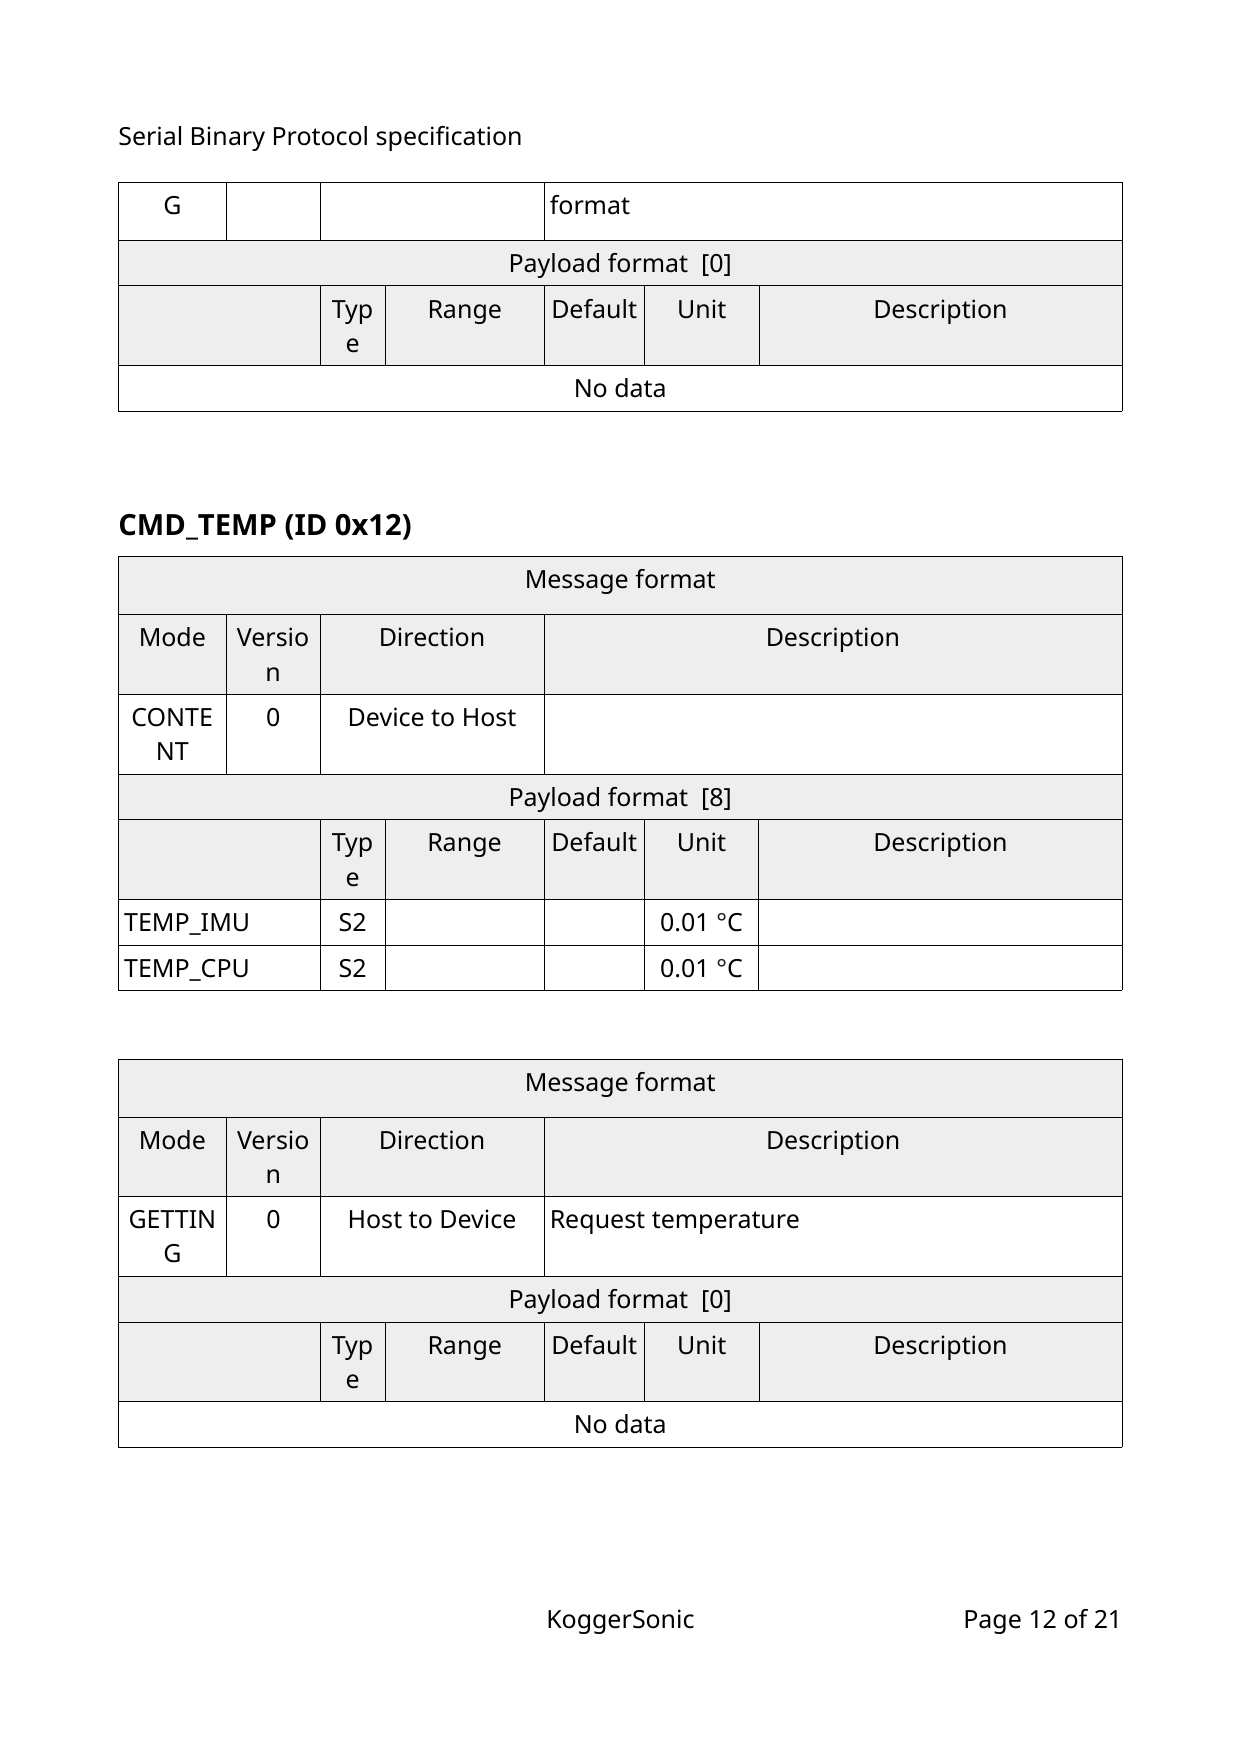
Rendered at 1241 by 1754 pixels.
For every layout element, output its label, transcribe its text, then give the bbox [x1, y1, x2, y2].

table_cell CONTENT [119, 695, 226, 774]
table_header Message format [119, 1060, 1122, 1117]
table_cell Host to Device [321, 1197, 544, 1276]
table_cell Unit [645, 1323, 759, 1401]
table_cell Default [545, 286, 644, 365]
table_header Message format [119, 557, 1122, 614]
table_cell [386, 900, 544, 944]
table_cell Default [545, 820, 644, 899]
table_cell Type [321, 1323, 385, 1401]
table_cell Description [760, 1323, 1122, 1401]
table_cell [321, 183, 544, 240]
table_cell Request temperature [545, 1197, 1122, 1276]
table_cell Description [759, 820, 1122, 899]
table_cell S2 [321, 946, 385, 990]
table_cell Version [227, 1118, 320, 1196]
table_cell 0 [227, 695, 320, 774]
subtitle CMD_TEMP (ID 0x12) [118, 504, 1122, 544]
table_cell Description [760, 286, 1122, 365]
table_cell Direction [321, 1118, 544, 1196]
table_cell [759, 900, 1122, 944]
table_cell [386, 946, 544, 990]
table_cell Version [227, 615, 320, 694]
table_cell Direction [321, 615, 544, 694]
table_cell Range [386, 820, 544, 899]
table_cell Payload format [8] [119, 775, 1122, 819]
table_cell Payload format [0] [119, 241, 1122, 285]
table_cell Description [545, 615, 1122, 694]
table_cell Type [321, 286, 385, 365]
table_cell Default [545, 1323, 644, 1401]
table_cell Device to Host [321, 695, 544, 774]
table_cell [227, 183, 320, 240]
table_cell 0.01 °C [645, 900, 758, 944]
table_cell [545, 695, 1122, 774]
table_cell G [119, 183, 226, 240]
table_cell Mode [119, 1118, 226, 1196]
table_cell [119, 1323, 320, 1401]
table_cell Mode [119, 615, 226, 694]
table_cell [119, 820, 320, 899]
table_cell Unit [645, 820, 758, 899]
table_cell 0.01 °C [645, 946, 758, 990]
table_cell Description [545, 1118, 1122, 1196]
table_cell format [545, 183, 1122, 240]
table_cell Range [386, 1323, 544, 1401]
table_cell [119, 286, 320, 365]
table_cell No data [119, 366, 1122, 411]
table_cell Unit [645, 286, 759, 365]
table_cell TEMP_CPU [119, 946, 320, 990]
table_cell Payload format [0] [119, 1277, 1122, 1322]
table_cell Type [321, 820, 385, 899]
table_cell [545, 900, 644, 944]
table_cell GETTING [119, 1197, 226, 1276]
table_cell S2 [321, 900, 385, 944]
table_cell [545, 946, 644, 990]
table_cell 0 [227, 1197, 320, 1276]
table_cell TEMP_IMU [119, 900, 320, 944]
table_cell No data [119, 1402, 1122, 1447]
table_cell [759, 946, 1122, 990]
table_cell Range [386, 286, 544, 365]
